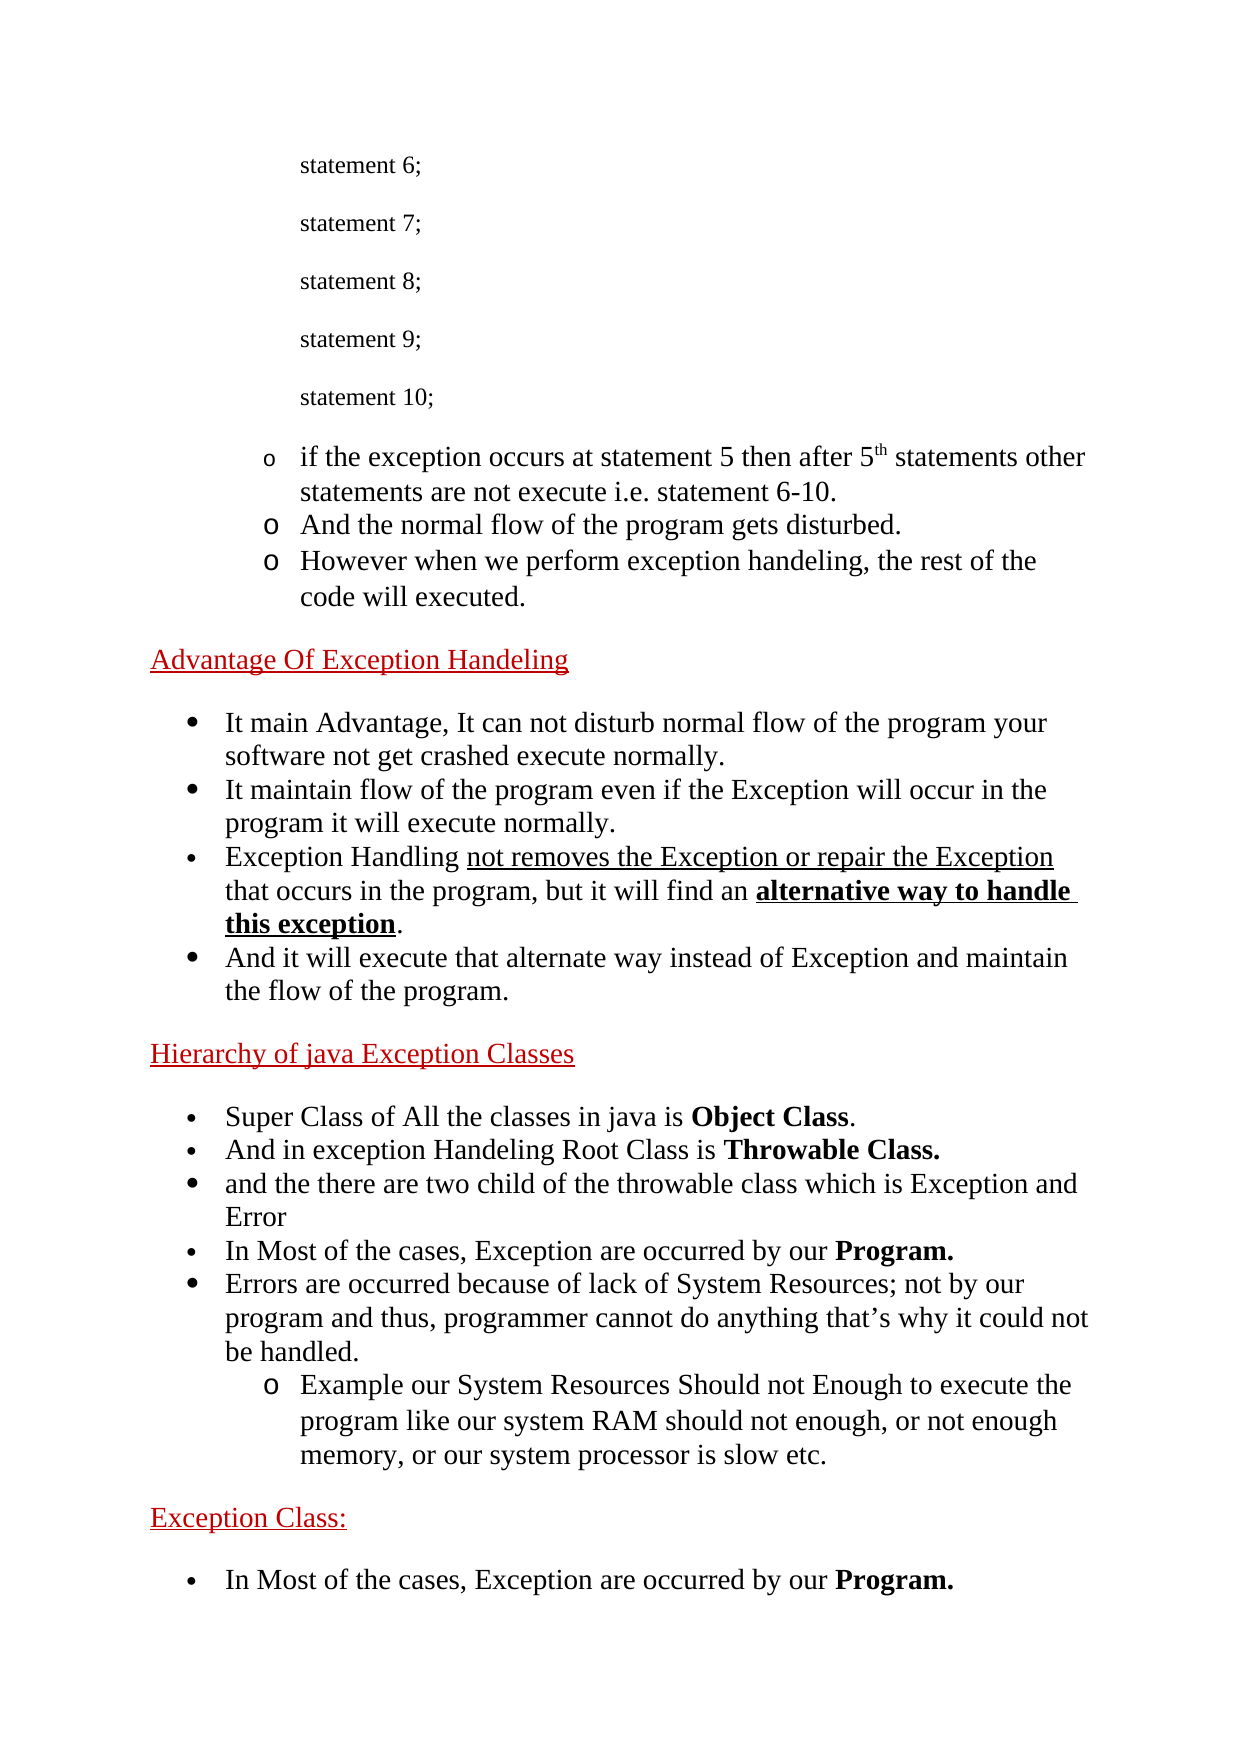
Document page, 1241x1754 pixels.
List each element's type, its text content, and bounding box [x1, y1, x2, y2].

list And the normal flow of the program gets disturbed. [262, 507, 1090, 543]
text Exception Class: [150, 1500, 1090, 1533]
text statement 9; [300, 324, 1090, 352]
list In Most of the cases, Exception are occurred by our Program. [187, 1233, 1090, 1267]
list Errors are occurred because of lack of System Resources; not by our program and thus, programmer cannot do anything that’s why it could not be handled. [187, 1267, 1090, 1367]
list It maintain flow of the program even if the Exception will occur in the program it will execute normally. [187, 772, 1090, 839]
list and the there are two child of the throwable class which is Exception and Error [187, 1166, 1090, 1233]
list And in exception Handeling Root Class is Throwable Class. [187, 1132, 1090, 1166]
list It main Advantage, It can not disturb normal flow of the program your software not get crashed execute normally. [187, 705, 1090, 772]
list Example our System Resources Should not Enough to execute the program like our system RAM should not enough, or not enough memory, or our system processor is slow etc. [262, 1367, 1090, 1471]
list Super Class of All the classes in java is Object Class. [187, 1099, 1090, 1132]
text statement 8; [300, 266, 1090, 294]
text Advantage Of Exception Handeling [150, 642, 1090, 676]
text statement 6; [300, 150, 1090, 179]
text Hierarchy of java Exception Classes [150, 1036, 1090, 1070]
list In Most of the cases, Exception are occurred by our Program. [187, 1562, 1090, 1596]
list And it will execute that alternate way instead of Exception and maintain the flow of the program. [187, 940, 1090, 1007]
text statement 10; [300, 382, 1090, 410]
text statement 7; [300, 208, 1090, 237]
list However when we perform exception handeling, the rest of the code will executed. [262, 543, 1090, 613]
list if the exception occurs at statement 5 then after 5th statements other statements are not execute i.e. statement 6-10. [262, 439, 1090, 507]
list Exception Handling not removes the Exception or repair the Exception that occurs in the program, but it will find an alternative way to handle this exception. [187, 839, 1090, 940]
